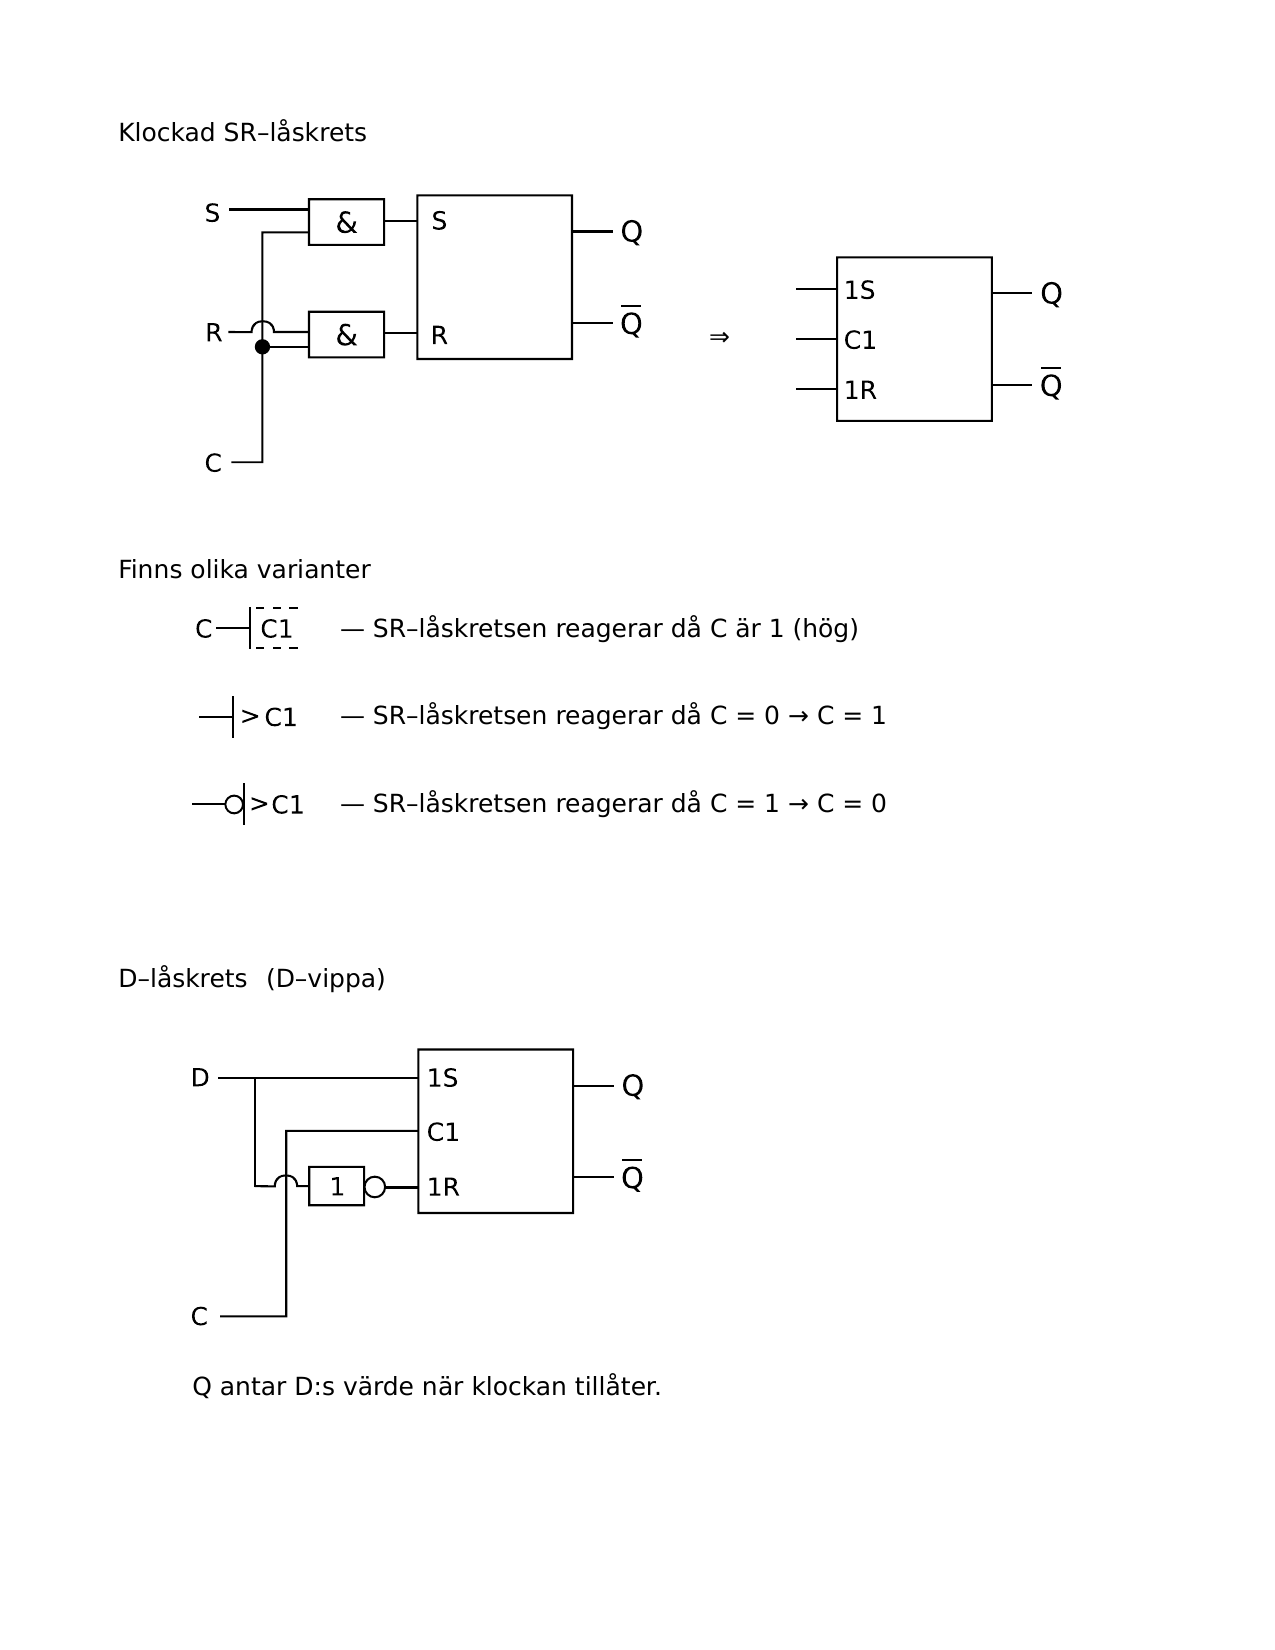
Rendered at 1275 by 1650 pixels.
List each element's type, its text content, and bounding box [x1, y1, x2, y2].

text [993, 322, 1157, 351]
text Q antar D:s värde när klockan tillåter. [118, 1372, 1157, 1401]
text — SR–låskretsen reagerar då C är 1 (hög) [251, 614, 1157, 643]
text [264, 323, 307, 346]
text Finns olika varianter [118, 556, 1157, 585]
text Klockad SR–låskrets [118, 118, 1157, 147]
text ⇒ [574, 322, 836, 351]
text — SR–låskretsen reagerar då C = 0 → C = 1 [234, 701, 1157, 731]
text [419, 322, 570, 351]
text — SR–låskretsen reagerar då C = 1 → C = 0 [245, 789, 1157, 818]
text [118, 614, 249, 643]
text [386, 334, 416, 351]
text [839, 322, 990, 351]
text [272, 322, 307, 330]
text [118, 789, 243, 818]
text [118, 322, 261, 351]
text [386, 322, 416, 332]
text [311, 322, 383, 351]
text D–låskrets (D–vippa) [118, 964, 1157, 993]
text [118, 701, 232, 731]
